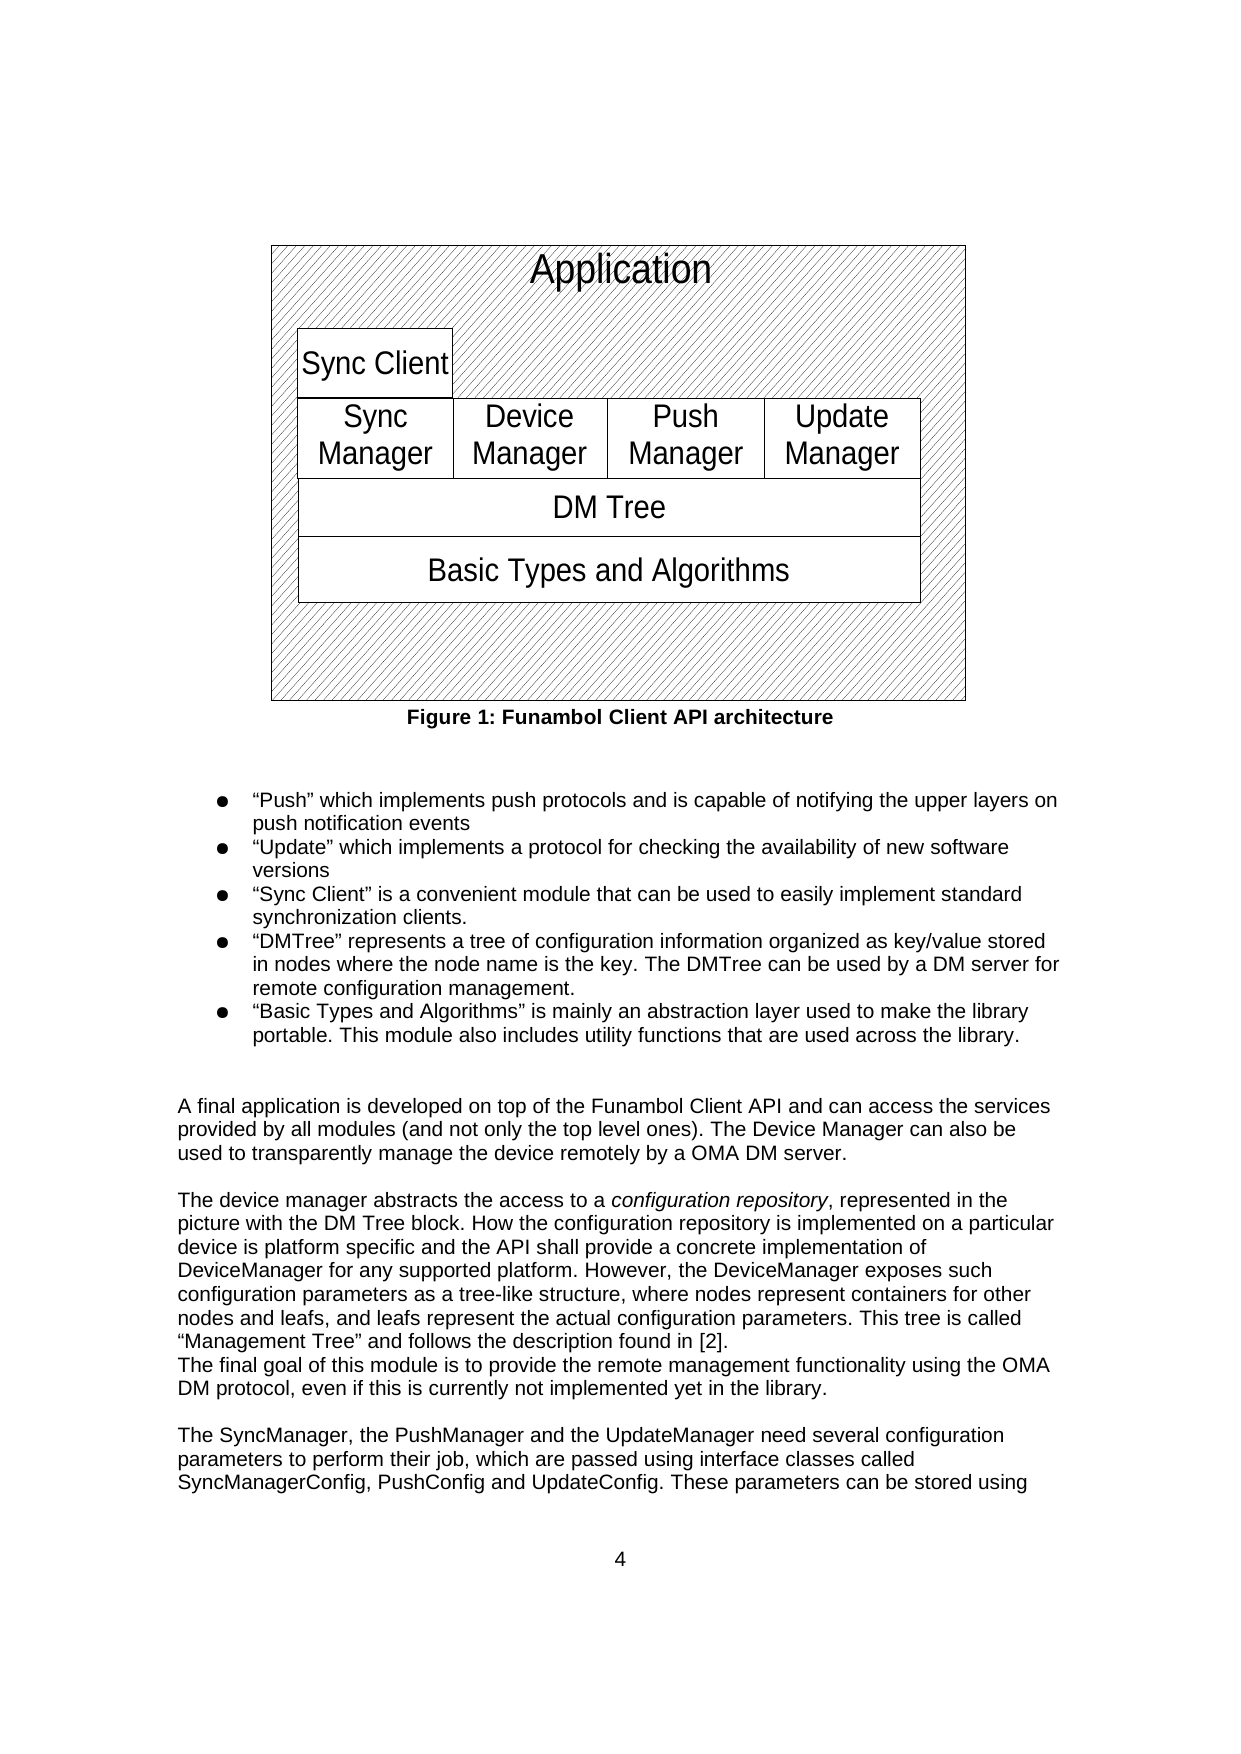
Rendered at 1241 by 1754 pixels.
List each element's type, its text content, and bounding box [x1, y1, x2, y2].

text The SyncManager, the PushManager and the UpdateManager need several configuration parameters to perform their job, which are passed using interface classes called SyncManagerConfig, PushConfig and UpdateConfig. These parameters can be stored using [177, 1424, 1063, 1494]
text A final application is developed on top of the Funambol Client API and can access the services provided by all modules (and not only the top level ones). The Device Manager can also be used to transparently manage the device remotely by a OMA DM server. [177, 1094, 1063, 1165]
list “Basic Types and Algorithms” is mainly an abstraction layer used to make the library portable. This module also includes utility functions that are used across the library. [215, 1000, 1063, 1047]
text Figure 1: Funambol Client API architecture [246, 202, 994, 729]
subtitle [246, 729, 994, 759]
text The final goal of this module is to provide the remote management functionality using the OMA DM protocol, even if this is currently not implemented yet in the library. [177, 1353, 1063, 1400]
text The device manager abstracts the access to a configuration repository, represented in the picture with the DM Tree block. How the configuration repository is implemented on a particular device is platform specific and the API shall provide a concrete implementation of DeviceManager for any supported platform. However, the DeviceManager exposes such configuration parameters as a tree-like structure, where nodes represent containers for other nodes and leafs, and leafs represent the actual configuration parameters. This tree is called “Management Tree” and follows the description found in [2]. [177, 1188, 1063, 1353]
list “Push” which implements push protocols and is capable of notifying the upper layers on push notification events [215, 177, 1063, 835]
list “DMTree” represents a tree of configuration information organized as key/value stored in nodes where the node name is the key. The DMTree can be used by a DM server for remote configuration management. [215, 929, 1063, 1000]
list “Update” which implements a protocol for checking the availability of new software versions [215, 835, 1063, 882]
list “Sync Client” is a convenient module that can be used to easily implement standard synchronization clients. [215, 882, 1063, 929]
subtitle [246, 177, 994, 202]
